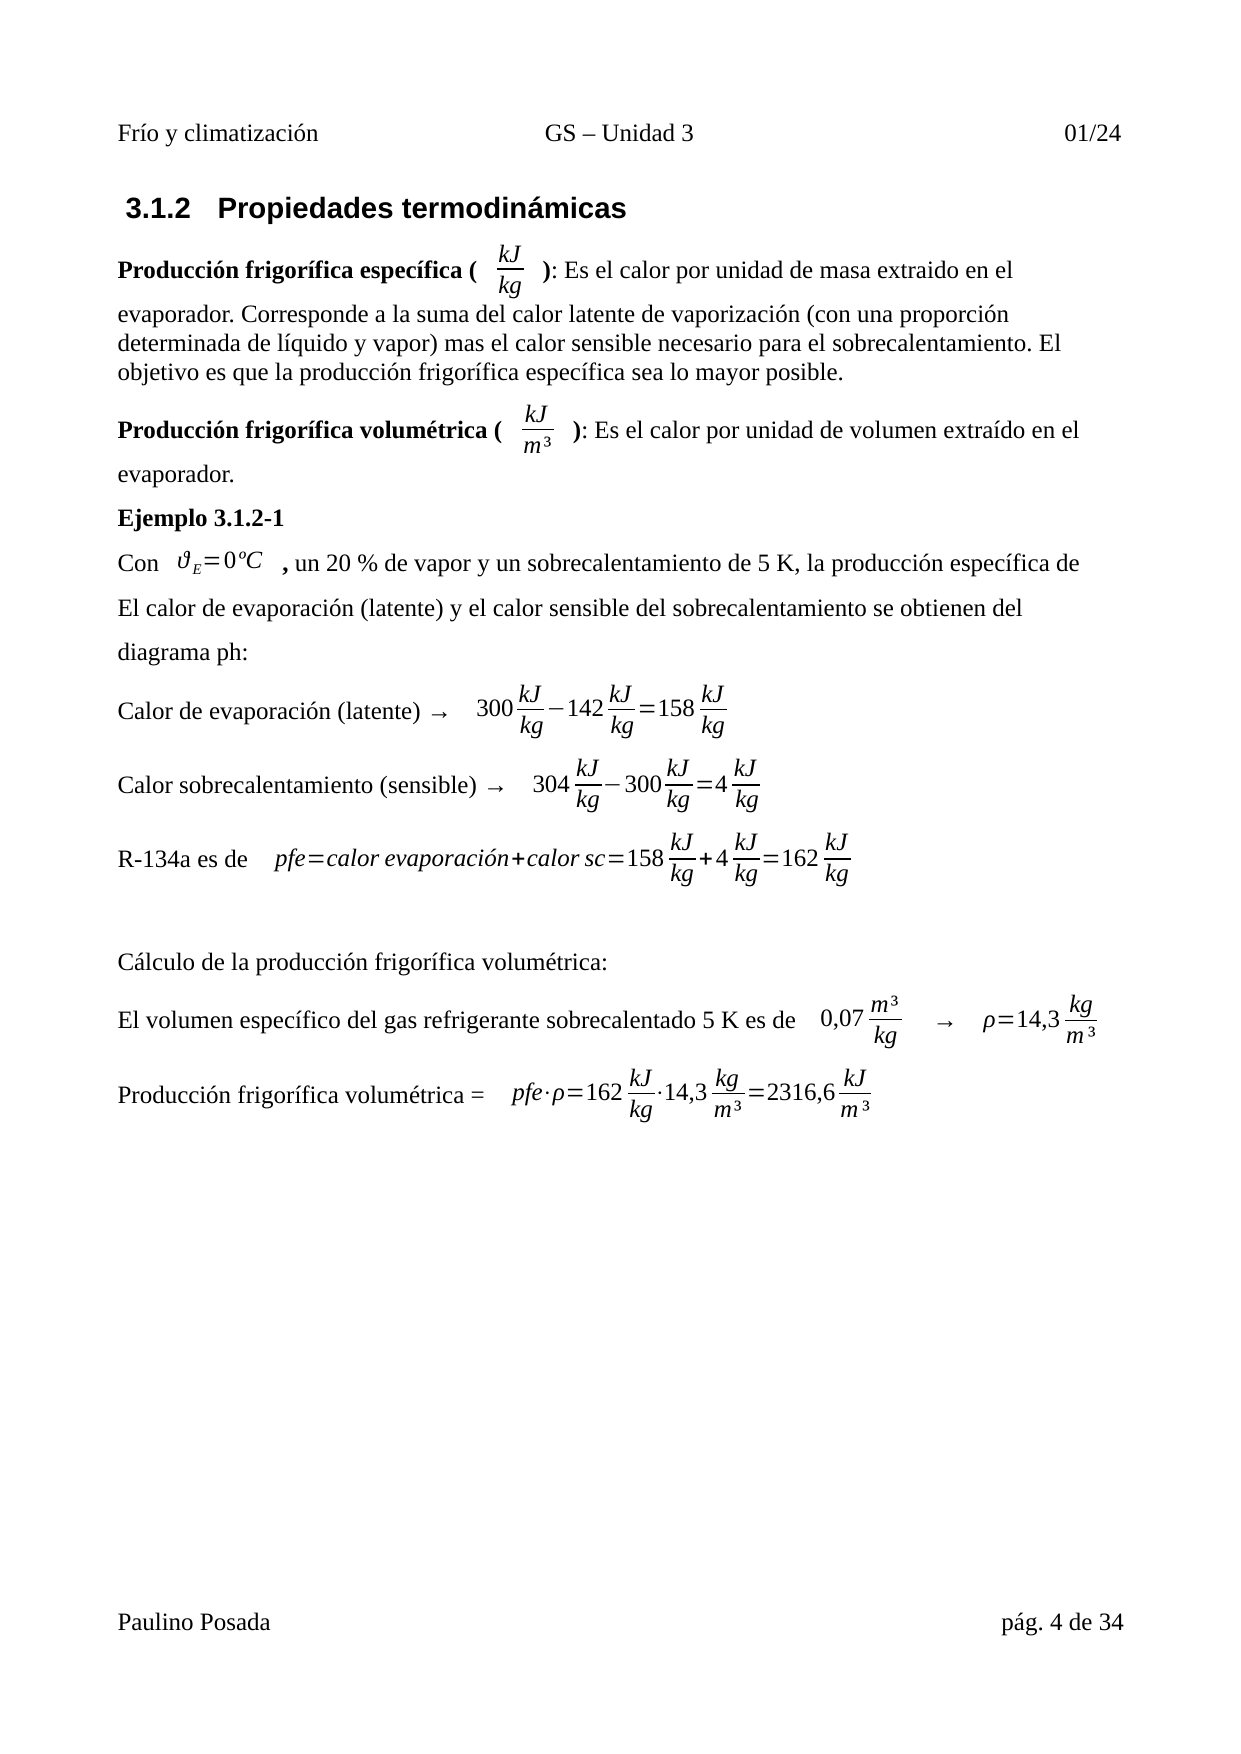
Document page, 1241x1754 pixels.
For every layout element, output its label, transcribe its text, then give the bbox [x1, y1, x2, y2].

text Calor sobrecalentamiento (sensible) → [117, 754, 1123, 814]
text Con, un 20 % de vapor y un sobrecalentamiento de 5 K, la producción específica de [117, 547, 1123, 578]
text El calor de evaporación (latente) y el calor sensible del sobrecalentamiento se obtienen del [117, 593, 1123, 622]
text Producción frigorífica específica (): Es el calor por unidad de masa extraido en el evaporador. Corresponde a la suma del calor latente de vaporización (con una proporción determinada de líquido y vapor) mas el calor sensible necesario para el sobrecalentamiento. El objetivo es que la producción frigorífica específica sea lo mayor posible. [117, 240, 1123, 385]
text Ejemplo 3.1.2-1 [117, 503, 1123, 532]
text El volumen específico del gas refrigerante sobrecalentado 5 K es de → [117, 990, 1123, 1049]
text R-134a es de [117, 829, 1123, 888]
text Cálculo de la producción frigorífica volumétrica: [117, 947, 1123, 975]
text Calor de evaporación (latente) → [117, 681, 1123, 739]
subtitle Propiedades termodinámicas [117, 191, 1123, 225]
text Producción frigorífica volumétrica = [117, 1064, 1123, 1123]
text Producción frigorífica volumétrica (): Es el calor por unidad de volumen extraído en el evaporador. [117, 400, 1123, 488]
text diagrama ph: [117, 637, 1123, 666]
